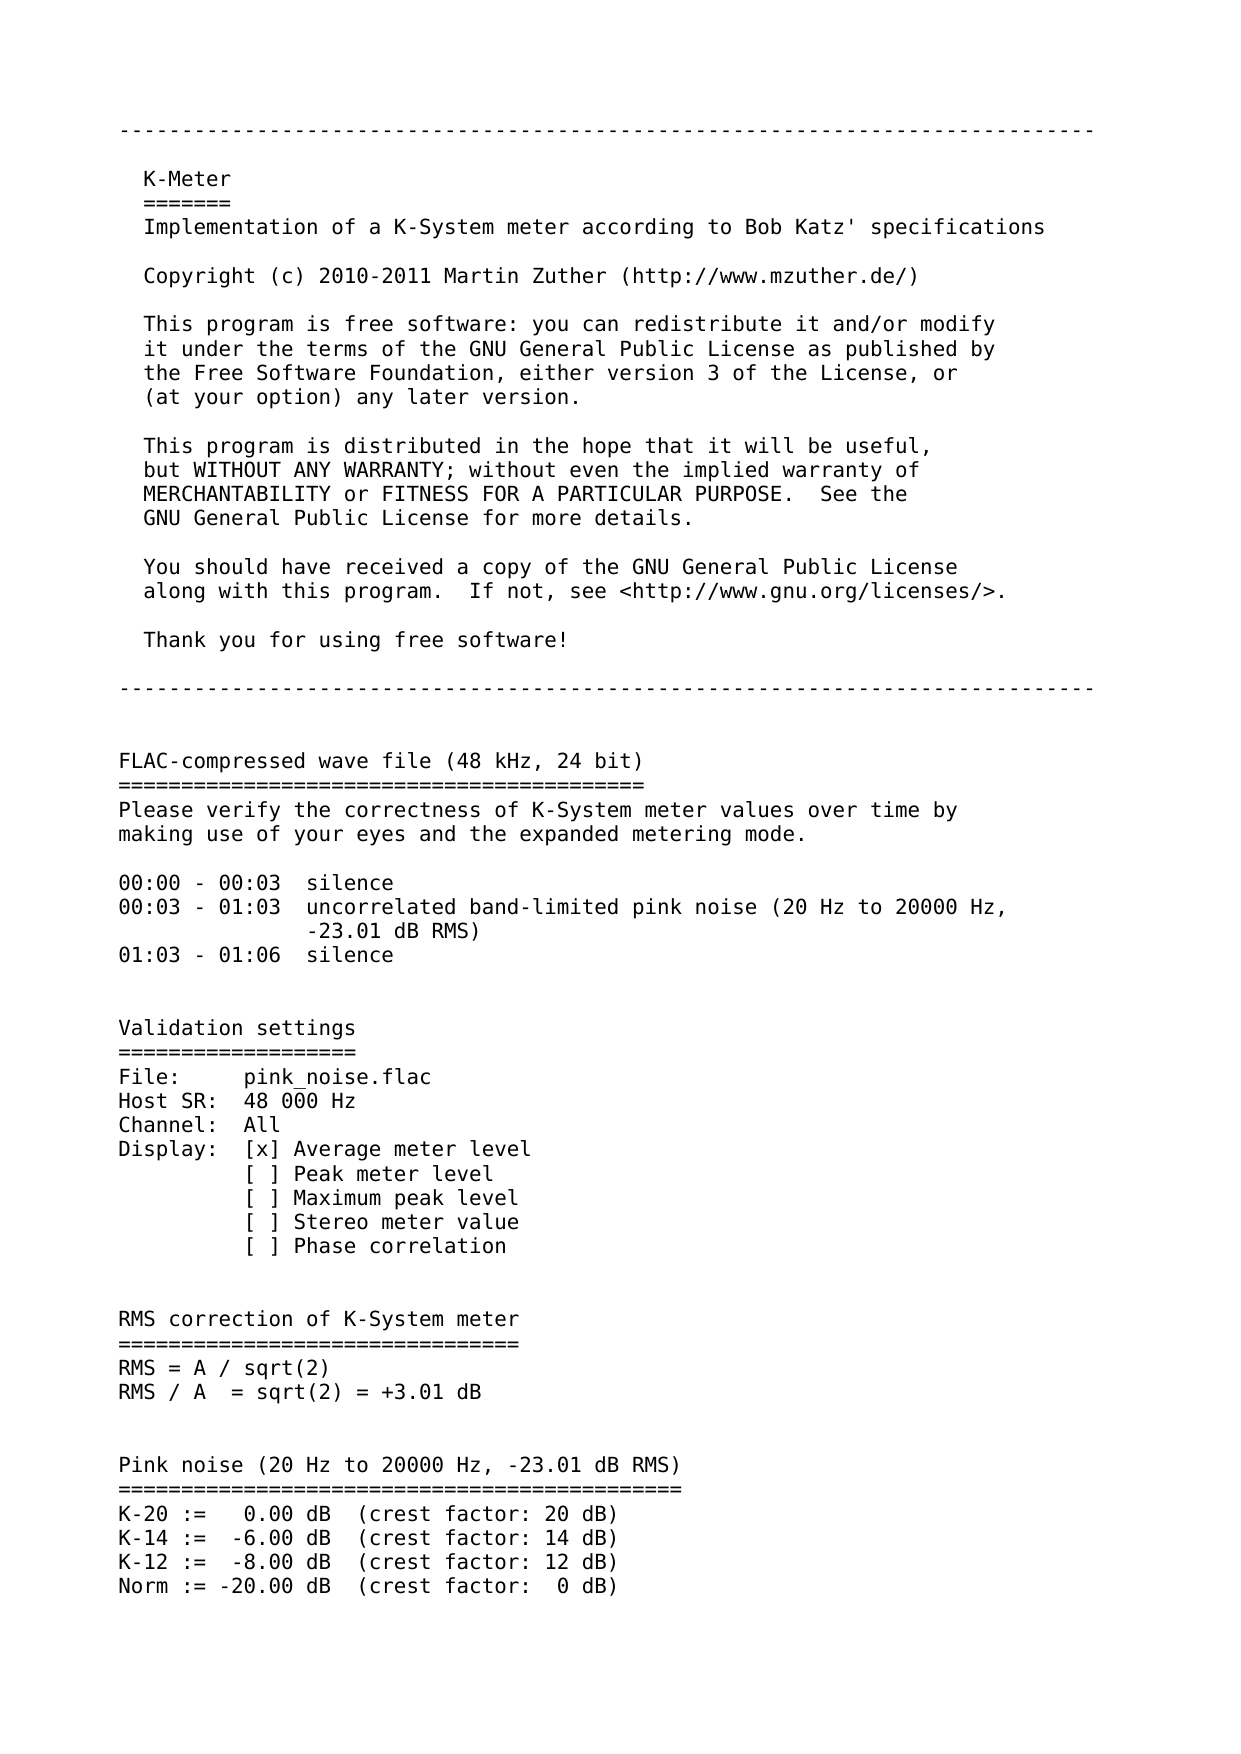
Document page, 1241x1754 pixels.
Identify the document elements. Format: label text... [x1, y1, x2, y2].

text [ ] Peak meter level [118, 1162, 1122, 1186]
text Thank you for using free software! [118, 628, 1122, 652]
text K-Meter [118, 167, 1122, 191]
text You should have received a copy of the GNU General Public License [118, 555, 1122, 579]
text 00:03 - 01:03 uncorrelated band-limited pink noise (20 Hz to 20000 Hz, [118, 895, 1122, 919]
text making use of your eyes and the expanded metering mode. [118, 822, 1122, 846]
text K-12 := -8.00 dB (crest factor: 12 dB) [118, 1550, 1122, 1574]
text [ ] Phase correlation [118, 1234, 1122, 1259]
text (at your option) any later version. [118, 385, 1122, 409]
text ============================================= [118, 1477, 1122, 1502]
text This program is distributed in the hope that it will be useful, [118, 434, 1122, 458]
text but WITHOUT ANY WARRANTY; without even the implied warranty of [118, 458, 1122, 482]
text K-14 := -6.00 dB (crest factor: 14 dB) [118, 1526, 1122, 1550]
text MERCHANTABILITY or FITNESS FOR A PARTICULAR PURPOSE. See the [118, 482, 1122, 506]
text RMS = A / sqrt(2) [118, 1356, 1122, 1380]
text Implementation of a K-System meter according to Bob Katz' specifications [118, 215, 1122, 239]
text RMS correction of K-System meter [118, 1307, 1122, 1332]
text =================== [118, 1040, 1122, 1065]
text ------------------------------------------------------------------------------ [118, 118, 1122, 142]
text RMS / A = sqrt(2) = +3.01 dB [118, 1380, 1122, 1404]
text ========================================== [118, 773, 1122, 798]
text Host SR: 48 000 Hz [118, 1089, 1122, 1113]
text This program is free software: you can redistribute it and/or modify [118, 312, 1122, 337]
text File: pink_noise.flac [118, 1065, 1122, 1089]
text -23.01 dB RMS) [118, 919, 1122, 943]
text the Free Software Foundation, either version 3 of the License, or [118, 361, 1122, 385]
text FLAC-compressed wave file (48 kHz, 24 bit) [118, 749, 1122, 773]
text K-20 := 0.00 dB (crest factor: 20 dB) [118, 1502, 1122, 1526]
text Copyright (c) 2010-2011 Martin Zuther (http://www.mzuther.de/) [118, 264, 1122, 288]
text Pink noise (20 Hz to 20000 Hz, -23.01 dB RMS) [118, 1453, 1122, 1477]
text Please verify the correctness of K-System meter values over time by [118, 798, 1122, 822]
text Validation settings [118, 1016, 1122, 1040]
text ======= [118, 191, 1122, 215]
text 01:03 - 01:06 silence [118, 943, 1122, 968]
text Display: [x] Average meter level [118, 1137, 1122, 1162]
text Channel: All [118, 1113, 1122, 1137]
text [ ] Maximum peak level [118, 1186, 1122, 1210]
text along with this program. If not, see <http://www.gnu.org/licenses/>. [118, 579, 1122, 603]
text [ ] Stereo meter value [118, 1210, 1122, 1234]
text ------------------------------------------------------------------------------ [118, 676, 1122, 701]
text GNU General Public License for more details. [118, 506, 1122, 531]
text it under the terms of the GNU General Public License as published by [118, 337, 1122, 361]
text 00:00 - 00:03 silence [118, 871, 1122, 895]
text Norm := -20.00 dB (crest factor: 0 dB) [118, 1574, 1122, 1599]
text ================================ [118, 1332, 1122, 1356]
